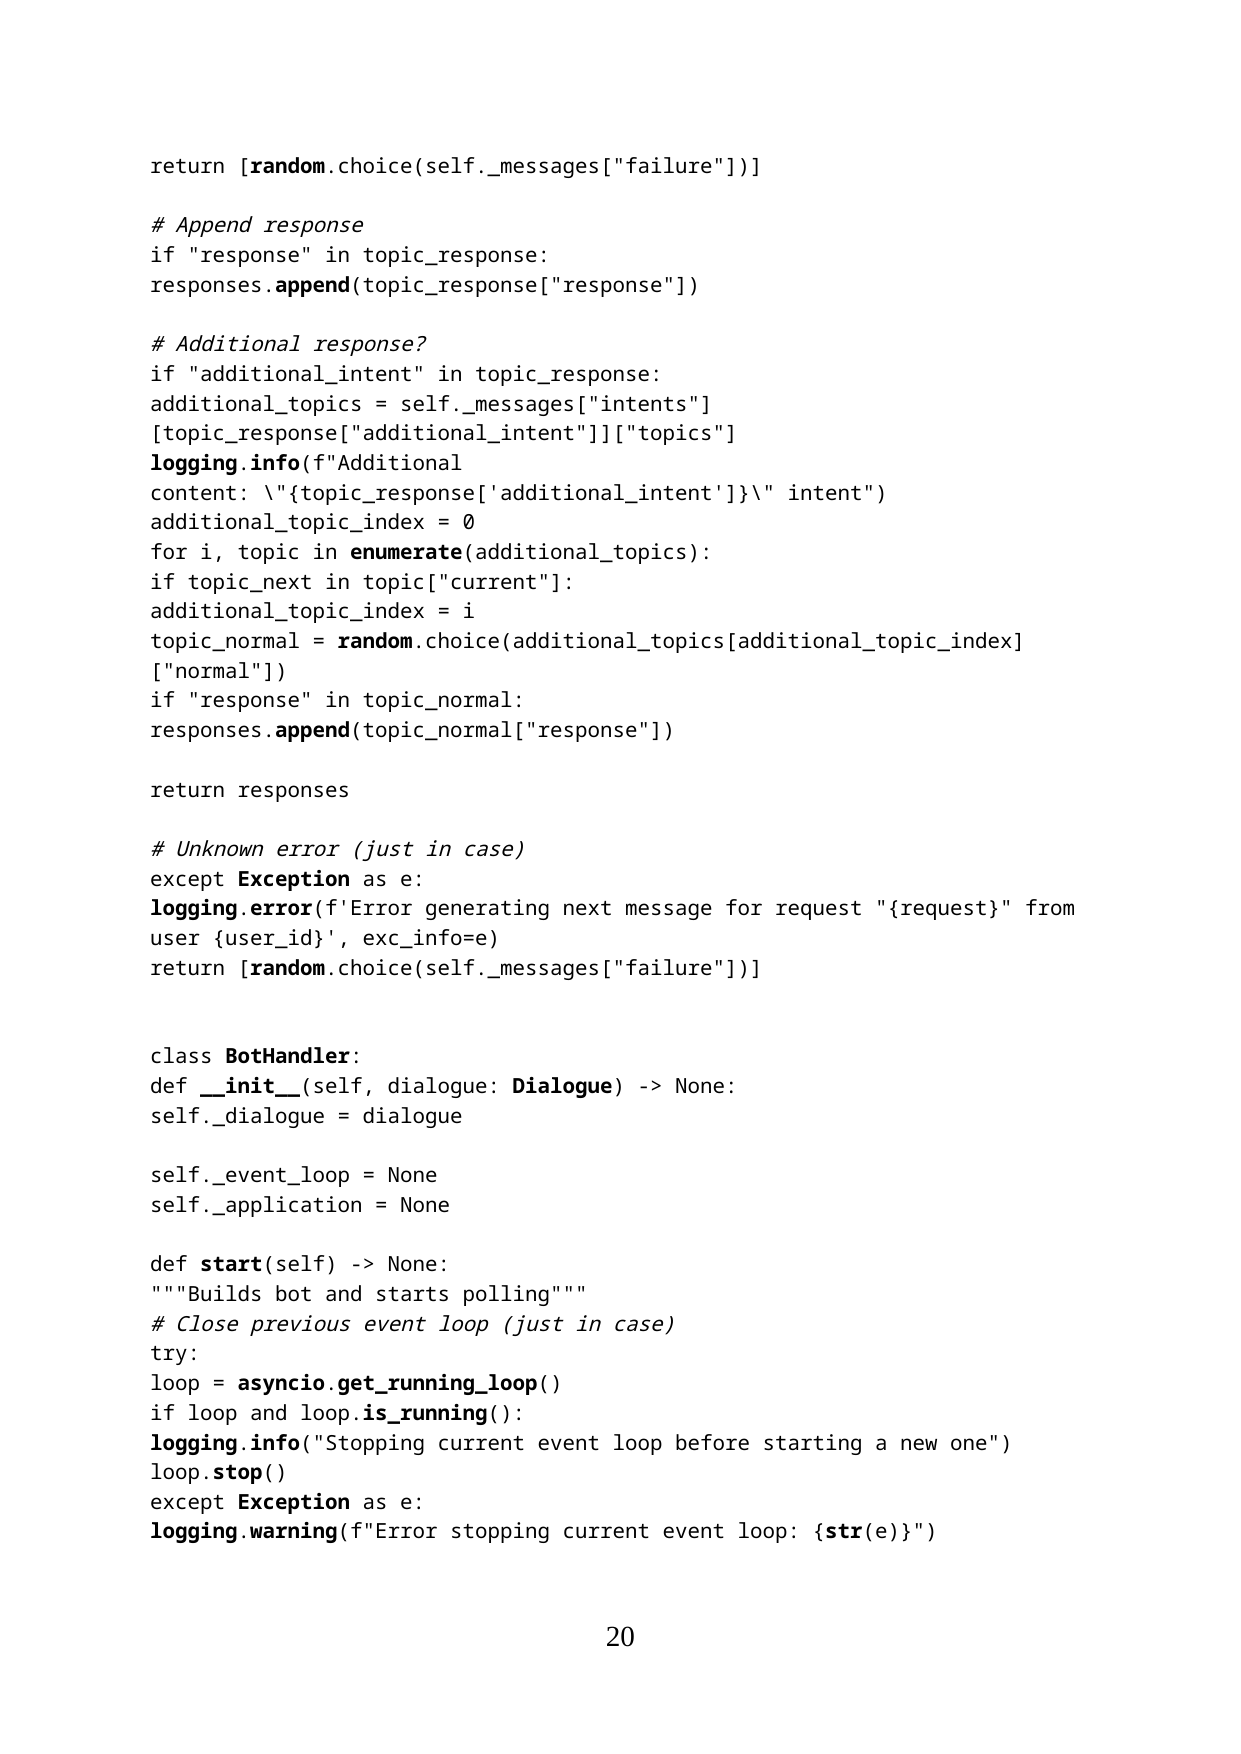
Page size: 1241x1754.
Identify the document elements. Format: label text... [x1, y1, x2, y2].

text def start(self) -> None: [150, 1248, 1090, 1278]
text loop = asyncio.get_running_loop() [150, 1367, 1090, 1397]
text self._application = None [150, 1189, 1090, 1218]
text # Unknown error (just in case) [150, 833, 1090, 862]
text return [random.choice(self._messages["failure"])] [150, 952, 1090, 981]
text if topic_next in topic["current"]: [150, 566, 1090, 595]
text return [random.choice(self._messages["failure"])] [150, 150, 1090, 180]
text # Close previous event loop (just in case) [150, 1308, 1090, 1337]
text self._event_loop = None [150, 1159, 1090, 1189]
text self._dialogue = dialogue [150, 1100, 1090, 1129]
text if loop and loop.is_running(): [150, 1397, 1090, 1426]
text for i, topic in enumerate(additional_topics): [150, 536, 1090, 566]
text if "response" in topic_response: [150, 239, 1090, 269]
text except Exception as e: [150, 862, 1090, 892]
text loop.stop() [150, 1456, 1090, 1486]
text logging.info("Stopping current event loop before starting a new one") [150, 1426, 1090, 1456]
text # Additional response? [150, 328, 1090, 358]
text if "additional_intent" in topic_response: [150, 358, 1090, 387]
text if "response" in topic_normal: [150, 684, 1090, 714]
text responses.append(topic_response["response"]) [150, 269, 1090, 298]
text additional_topic_index = 0 [150, 506, 1090, 536]
text additional_topics = self._messages["intents"][topic_response["additional_intent"]]["topics"] [150, 387, 1090, 447]
text responses.append(topic_normal["response"]) [150, 714, 1090, 744]
text additional_topic_index = i [150, 595, 1090, 625]
text return responses [150, 773, 1090, 803]
text except Exception as e: [150, 1486, 1090, 1515]
text """Builds bot and starts polling""" [150, 1278, 1090, 1308]
text logging.info(f"Additional content: \"{topic_response['additional_intent']}\" intent") [150, 447, 1090, 506]
text try: [150, 1337, 1090, 1367]
text topic_normal = random.choice(additional_topics[additional_topic_index]["normal"]) [150, 625, 1090, 684]
text logging.warning(f"Error stopping current event loop: {str(e)}") [150, 1515, 1090, 1545]
text class BotHandler: [150, 1040, 1090, 1070]
text # Append response [150, 209, 1090, 239]
text logging.error(f'Error generating next message for request "{request}" from user {user_id}', exc_info=e) [150, 892, 1090, 952]
text def __init__(self, dialogue: Dialogue) -> None: [150, 1070, 1090, 1100]
